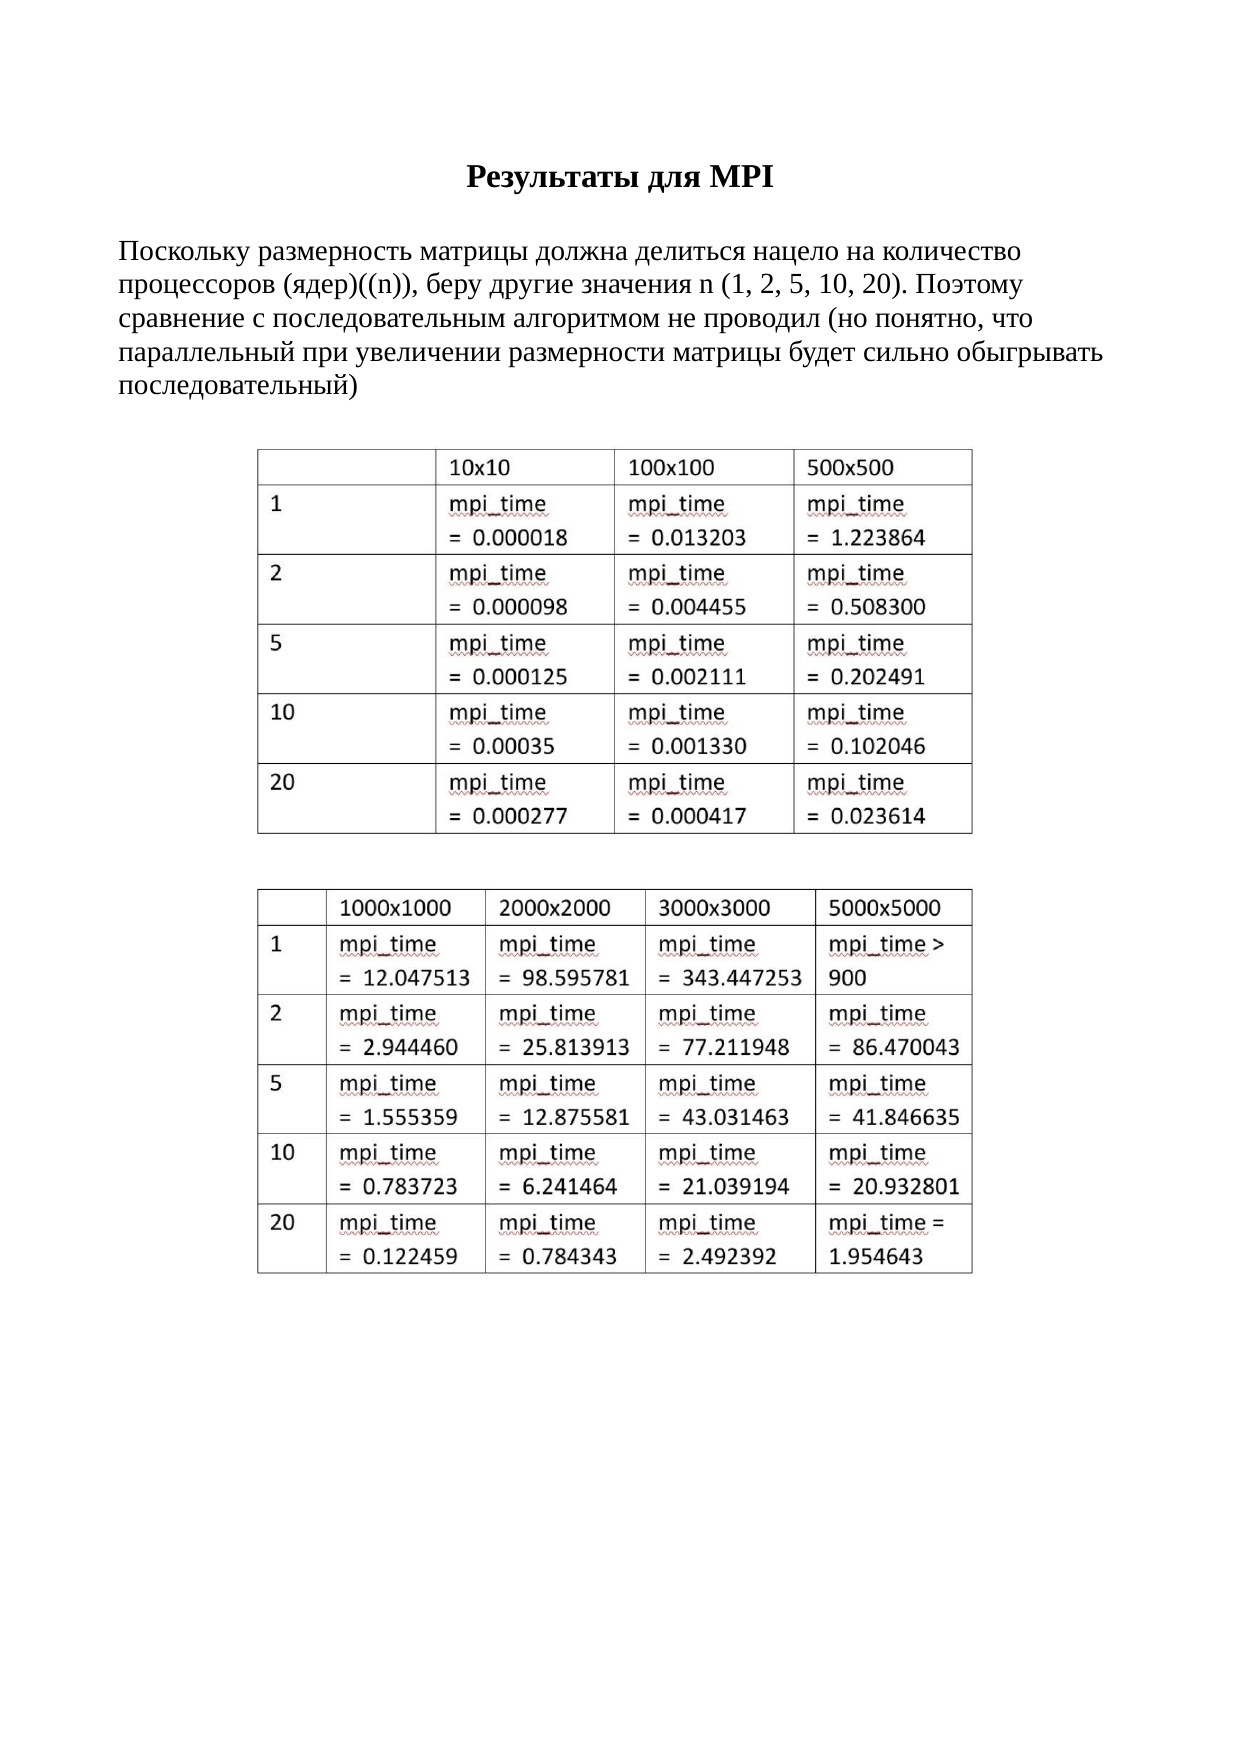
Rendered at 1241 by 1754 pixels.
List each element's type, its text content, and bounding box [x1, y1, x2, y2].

text Поскольку размерность матрицы должна делиться нацело на количество процессоров (ядер)((n)), беру другие значения n (1, 2, 5, 10, 20). Поэтому сравнение с последовательным алгоритмом не проводил (но понятно, что параллельный при увеличении размерности матрицы будет сильно обыгрывать последовательный) [118, 233, 1122, 401]
text Результаты для MPI [118, 156, 1122, 195]
picture [233, 434, 1007, 1295]
